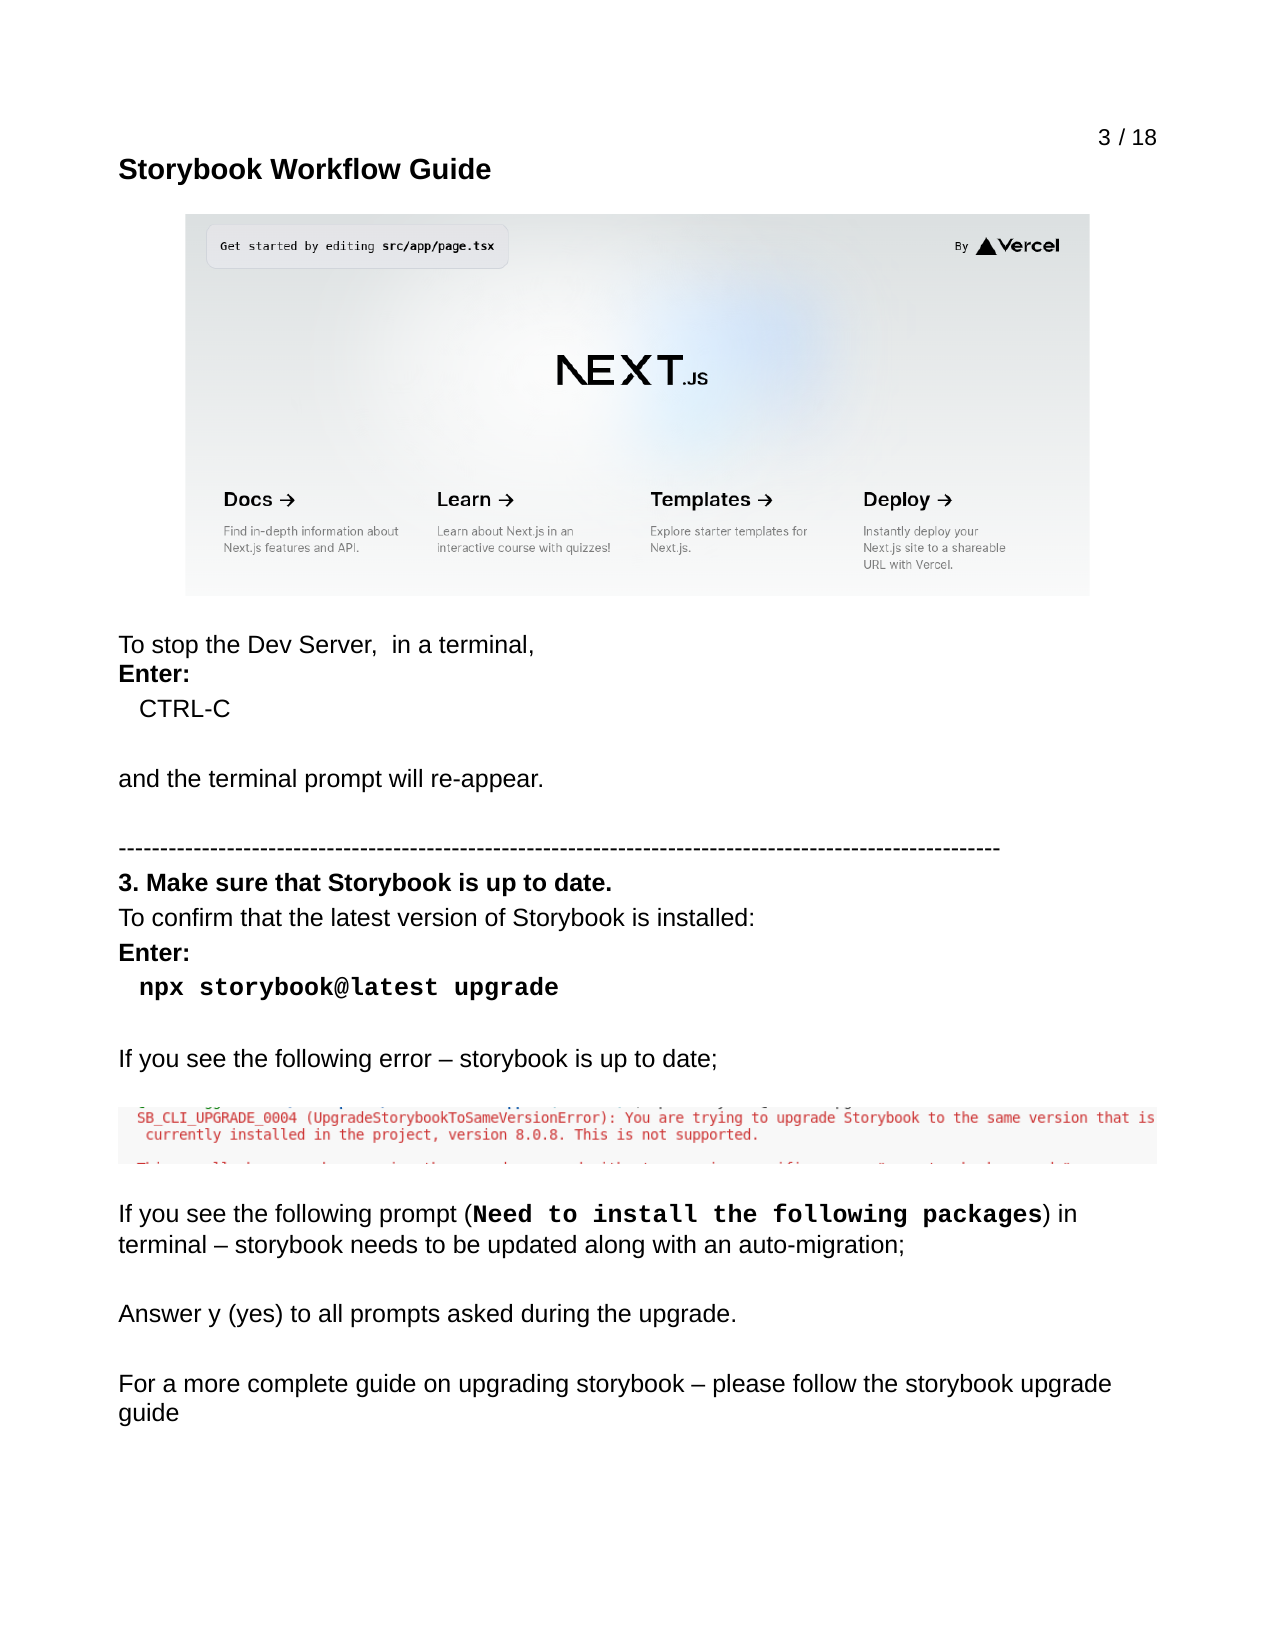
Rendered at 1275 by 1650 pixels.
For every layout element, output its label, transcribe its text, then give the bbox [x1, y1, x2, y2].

text Enter: [118, 937, 1157, 966]
text npx storybook@latest upgrade [118, 972, 1157, 1003]
text If you see the following error – storybook is up to date; [118, 1044, 1157, 1072]
text and the terminal prompt will re-appear. [118, 763, 1157, 792]
picture [185, 214, 1090, 596]
text CTRL-C [118, 694, 1157, 723]
text 3. Make sure that Storybook is up to date. [118, 868, 1157, 897]
text To stop the Dev Server, in a terminal, Enter: [118, 630, 1157, 688]
text For a more complete guide on upgrading storybook – please follow the storybook upgrade guide [118, 1369, 1157, 1426]
text ---------------------------------------------------------------------------------------------------------- [118, 833, 1157, 862]
text To confirm that the latest version of Storybook is installed: [118, 903, 1157, 931]
picture [118, 1107, 1157, 1164]
text If you see the following prompt (Need to install the following packages) in terminal – storybook needs to be updated along with an auto-migration; [118, 1199, 1157, 1258]
text Answer y (yes) to all prompts asked during the upgrade. [118, 1299, 1157, 1328]
